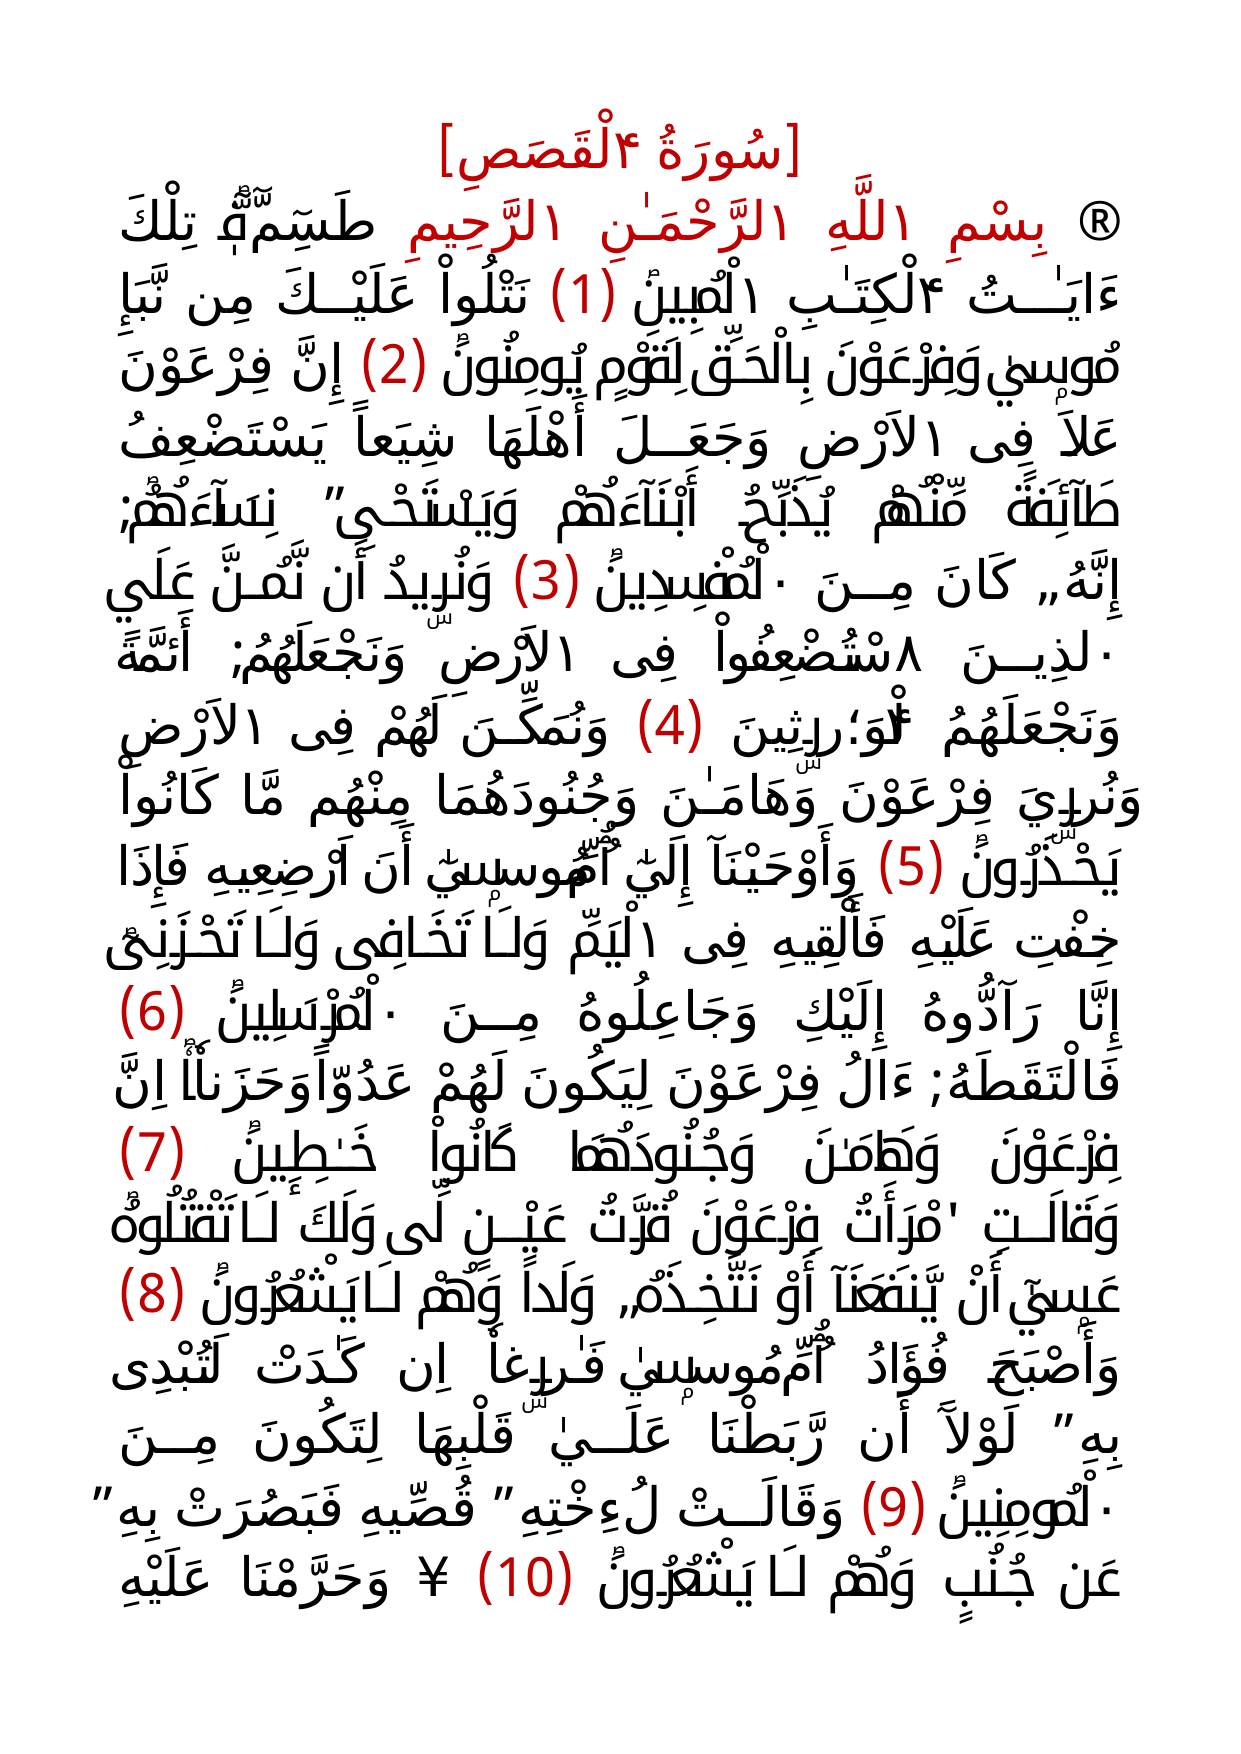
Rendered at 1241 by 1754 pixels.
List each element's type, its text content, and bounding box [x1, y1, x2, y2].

text ® بِسْمِ ۱للَّهِ ۱لرَّحْمَـٰنِ ۱لرَّحِيمِ طَسِٓم؋ّٓؐ تِلْكَ ءَايَـٰــتُ ۴لْكِتَـٰبِ ۱لْمُبِينِؐ (1) نَتْلُواْ عَلَيْــكَ مِن نَّبَإِ مُوسۭيٰ وَفِرْعَوْنَ بِالْحَقِّ لِقَوْمٍ يُومِنُونَؐ (2) إِنَّ فِرْعَوْنَ عَلاَ فِى ۱لاَرْضِ وَجَعَــلَ أَهْلَهَا شِيَعاً يَسْتَضْعِفُ طَآئِفَةً مِّنْهُمْ يُذَبِّحُ أَبْنَآءَهُمْ وَيَسْتَحْىِ” نِسَآءَهُمُؐ; إِنَّهُ„ كَانَ مِــنَ ۰لْمُفْسِدِينَؐ (3) وَنُرۣيدُ أَن نَّمُــنَّ عَلَي ۰لذِيــنَ ۸سْتُضْعِفُواْ فِى ۱لاَرْضِ وَنَجْعَلَهُمُ; أَئمَّةً وَنَجْعَلَهُمُ ۴لْوَ؛رۣثِينَ (4) وَنُمَكِّــنَ لَهُمْ فِى ۱لاَرْضِ وَنُرۣيَ فِرْعَوْنَ وَهَامَـٰنَ وَجُنُودَهُمَا مِنْهُم مَّا كَانُواْ يَحْذَرُونَؐ (5) وَأَوْحَيْنَآ إِلَيٰٓ ٱُمِّ مُوسۭيٰٓ أَنَ اَرْضِعِيهِ فَإِذَا خِفْتِ عَلَيْهِ فَأَلْقِيهِ فِى ۱لْيَمِّ وَلاَ تَخَافِى وَلاَ تَحْزَنِىٓؐ إِنَّا رَآدُّوهُ إِلَيْكِ وَجَاعِلُوهُ مِــنَ ۰لْمُرْسَلِينَؐ (6) فَالْتَقَطَهُ; ءَالُ فِرْعَوْنَ لِيَكُونَ لَهُمْ عَدُوّاً وَحَزَناٗؐ اِنَّ فِرْعَوْنَ وَهَامَـٰنَ وَجُنُودَهُمَا كَانُواْ خَـٰطِـِٕينَؐ (7) وَقَالَــتِ 'مْرَأَتُ فِرْعَوْنَ قُرَّتُ عَيْــنٍ لِّى وَلَكَ لاَ تَقْتُلُوهُؐ عَسۭيٰٓ أَنْ يَّنفَعَنَآ أَوْ نَتَّخِذَهُ„ وَلَداً وَهُمْ لاَ يَشْعُرُونَؐ (8) وَأَصْبَحَ فُؤَادُ ٱُمِّ مُوسۭيٰ فَـٰرۣغاٗ اِن كَـٰدَتْ لَتُبْدِى بِهِ” لَوْلآَ أَن رَّبَطْنَا عَلَــيٰ قَلْبِهَا لِتَكُونَ مِــنَ ۰لْمُومِنِينَؐ (9) وَقَالَــتْ لُءِخْتِهِ” قُصِّيهِ فَبَصُرَتْ بِهِ” عَن جُنُبٍ وَهُمْ لاَ يَشْعُرُونَؐ (10) ¥ وَحَرَّمْنَا عَلَيْهِ ۱لْمَرَاضِعَ مِن قَبْلُ فَقَالَــتْ هَــلَ اَدُلُّكُمْ عَلَـــيٰٓ أَهْلِ بَيْــتٍ يَكْفُلُونَهُ„ لَكُمْ وَهُمْ لَهُ„ نَـٰصِحُونَؐ (11) فَرَدَدْنَـٰهُ إِلَـيٰٓ ٱُمِّهِ” كَىْ تَقَرَّ عَيْنُهَا وَلاَ تَحْزَنَ وَلِتَعْلَمَ أَنَّ وَعْدَ ۰للَّهِ حَقٌّؐ وَچَكِــنَّ أَكْثَرَهُمْ لاَ يَعْلَمُونَؐ (12) وَلَمَّا بَلَغَ أَشُدَّهُ„ وَاسْتَوۭيٰٓ ءَاتَيْنَـٰهُ حُكْماً وَعِلْماًؐ وَكَذَ؛لِكَ نَجْزۣى ۱ڤْمُحْسِنِينَؐ (13) وَدَخَــلَ ۰لْمَدِينَةَ عَلَيٰ حِيــنۣ غَفْلَةٍ مِّــنَ اَهْلِهَا فَوَجَدَ فِيهَا رَجُلَيْنِ يَقْتَتِچَنِ هَـٰذَا مِن شِيعَتِهِ” وَهَـٰذَا مِنْ عَدُوّۣهِؐ” فَاسْتَغَـٰثَهُ ۴ﻟ﮲ مِن شِيعَتِهِ” عَلَي ۰ﻟ﮲ مِنْ عَدُوّۣهِ” فَوَكَزَهُ„ مُوسۭيٰ فَقَضۭــيٰ عَلَيْهِؐ قَالَ هَـٰذَا مِــنْ عَمَلِ ۱لشَّيْطَـٰنِؐ إِنَّهُ„ عَدُوٌّ مُّضِلٌّ مُّبِينٌؐ (14) قَالَ رَبِّ إِنِّى ظَلَمْتُ نَفْسِى فَاغْفِرْ لِىؐ فَغَفَرَ لَهُؐ; إِنَّهُ„ هُوَ ۰لْغَفُورُ ۴لرَّحِيمُؐ (15) قَالَ رَبِّ بِمَآ أَنْعَمْتَ عَلَيَّ فَلَنَ اَكُونَ ظَهِيراً ڤِّڤْمُجْرۣمِينَؐ (16) فَأَصْبَحَ فِى ۱لْمَدِينَةِ خَآئِفاً يَتَرَقَّبُ فَإِذَا ۰ﻟ﮲ 'سْتَنصَرَهُ„ بِالاَمْسِ يَسْتَصْرۣخُهُؐ, قَالَ لَهُ„ مُوسۭيٰٓ إِنَّــكَ لَغَوۣيٌّ مُّبِينٌؐ (17) فَلَمَّآ أَنَ اَرَادَ أَنْ يَّبْطِشَ بِاﻟ﮲ هُوَ عَدُوٌّ لَّهُمَا قَالَ يَـٰمُوسۭيٰٓ أَتُرۣيدُ أَن تَقْتُلَنِى كَمَا قَتَلْتَ نَفْساَۢ بِالاَمْسِؐ إِن تُرۣيدُ إِلٓاَّ أَن تَكُونَ جَبَّاراً فِى ۱لاَرْضِ وَمَا تُرۣيدُ أَن تَكُونَ مِــنَ ۰ڤْمُصْڤِحِينَؐ (18) وَجَآءَ رَجُلٌ مِّنَ اَقْصَا ۰لْمَدِينَةِ يَسْعۭــيٰؐ قَالَ يَـٰمُوسۭيٰٓ إِنَّ ۰لْمَلَأَ يَاتَمِرُونَ بِــكَ لِيَقْتُلُوكككَ فَاخْرُجِ اِنِّى لَــكَ مِــنَ ۰ڤنَّـٰصِحِينَؐ (19) فَخَرَجَ مِنْهَا خَآئِفاً يَتَرَقَّـــبُؐ قَالَ رَبِّ نَجِّنِى مِــنَ ۰لْقَوْمِ ۱لظَّـٰلِمِينَؐ (20) ® وَلَمَّا تَوَجَّهَ تِلْقَآءَ مَدْيَــنَ قَالَ عَسۭيٰ رَبِّيَ أَنْ يَّهْدِيَنِى سَوَآءَ ۰لسَّبِيــلۣؐ (21) وَلَمَّا وَرَدَ مَآءَ مَدْيَنَ وَجَدَ عَلَيْهِ ٱُمَّةً مِّنَ ۰لنَّاسِ يَسْقُونَ (22) وَوَجَدَ مِن دُونِهِمُ èمْرَأَتَيْــنۣ تَذُودَ؛نِؐ قَالَ مَا خَطْبُكُمَاؐ قَالَتَا لاَ نَسْقِى حَتَّيٰ يُصْدِرَ ۰لرّۣعَآءُ وَأَبُونَا شَيْخٌ كَبِيرٌؐ (23) فَسَقۭــيٰ لَهُمَا ثُمَّ تَوَلّۭـيٰٓ إِلَي ۰لظِّــلّۣ فَقَالَ رَبِّ إِنِّى لِمَآ أَنزَلْــتَ إِلَيَّ مِنْ خَيْرٍ فَقِيرٌؐ (24) فَجَآءَتْهُ إِحْدۭيٰهُمَا تَمْشِى عَلَي "سْتِحْيَآءٍؐ قَالَــتِ اِنَّ أَبِى يَدْعُوكككَ ڤِيَجْزۣيَــكَ أَجْرَ مَا سَقَيْــتَ لَنَاؐ فَلَمَّا جَآءَهُ„ وَقَــصَّ عَلَيْهِ ۱لْقَصَــصَ قَالَ لاَ تَخَفْ نَجَوْتَ مِــنَ ۰لْقَوْمِ ۱لظَّـٰلِمِينَؐ (25) قَالَــتِ اِحْدۭيٰهُمَا يَـٰٓأَبَتِ 'سْتَـٰجِرْهُؐ إِنَّ خَيْرَ مَنِ 'سْتَـٰجَرْتَ ۰لْقَوۣيُّ ۴لاَمِينُؐ (26) قَالَ إِنِّيَ ٱُرۣيدُ أَنُ ۷نكِحَــكَ إِحْدَي "بْنَتَــيَّ هَـٰتَيْــنۣ عَلَيٰٓ أَن تَاجُرَنِى ثَمَـٰنِيَ حِجَجٍؐ فَإِنَ اَتْمَمْتَ عَشْراً فَمِنْ عِندِكككَؐ وَمَآ ٱُرۣيدُ أَنَ اَشُــقَّ عَلَيْــكَؐ سَتَجِدُنِيَ إِن شَآءَ ۰للَّهُ مِــنَ ۰ڤصَّـٰڤِحِينَؐ (27) قَالَ ذَ؛لِكَ بَيْنِى وَبَيْنَكَؐ أَيَّمَا ۰لاَجَلَيْــنۣ قَضَيْتُ فَلاَ عُدْوَ؛نَ عَلَيَّؐ وَاللَّهُ عَلَــيٰ مَا نَقُولُ وَكِيــلٌؐ (28) © فَلَمَّا قَضۭيٰ مُوسَــي ۰لاَجَلَ وَسَارَ بِأَهْلِهِ“ ءَانَسَ مِن جَانِبِ ۱لطُّورۣ نَاراًؐ قَالَ لَأِهْلِهِ ۹مْكُثُوٓاْ إِنِّــيَ ءَانَسْــتُ نَاراً لَّعَلِّــيَ ءَاتِيكُم مِّنْهَا بِخَبَر۫ اَوْ جِذْوَةٍ مِّــنَ ۰لنّۭارۣ لَعَلَّكُمْ تَصْطَلُونَؐ (29) فَلَمَّآ أَتۭيٰهَا نُودِيَ مِن شَـٰطِئِ ۱لْوَادِ ۱لاَيْمَنِ فِى ۱لْبُقْعَةِ ۱لْمُبَـٰرَكَةِ مِــنَ ۰ڤشَّجَرَةِ أَنْ يَّـٰمُوسۭيٰٓ إِنِّيَ أَنَا ۰للَّهُ رَبُّ ۴لْعَـٰلَمِينَ (30) وَأَنَ اَلْقِ عَصَاكككَؐ فَلَمَّا رۭءۭاهَا تَهْتَزُّ كَأَنَّهَا جَآنٌّ وَلّۭــيٰ مُدْبِراً وَلَمْ يُعَقِّبْؐ يَـٰمُوسۭيٰٓ أَقْبِلْ وَلاَ تَخَـفِؐ اِنَّــكَ مِــنَ ۰لاَمِنِينَؐ (31) ۸سْلُــكْ يَدَكككَ فِى جَيْبِــكَ تَخْرُجْ بَيْضَآءَ مِــنْ غَيْرۣ سُوٓءٍؐ وَاضْمُمِ اِلَيْــكَ جَنَاحَــكَ مِــنَ ۰لرَّهَبِؐ فَذَ؛نِكَ بُرْهَـٰنَـٰـنِ مِن رَّبِّــكَ إِلَيٰ فِرْعَوْنَ وَمَلْاَئِهِؐ“ إِنَّهُمْ كَانُواْ قَوْماً فَـٰسِقِينَؐ (32) قَالَ رَبِّ إِنِّى قَتَلْــتُ مِنْهُمْ نَفْساً فَأَخَافُ أَنْ يَّقْتُلُونِ (33) وَأَخِى هَـٰرُونُ هُوَ أَفْصَحُ مِنِّى لِسَاناً فَأَرْسِلْهُ مَعِى رۣداً يُصَدِّقْنِىٓؐ إِنِّــيَ أَخَافُ أَنْ يُّكَذِّبُونِؐ” (34) قَالَ سَنَشُدُّ عَضُدَكَ بِأَخِيكَ وَنَجْعَــلُ لَكُمَا سُلْطَـٰناً فَلاَ يَصِلُونَ إِلَيْكُمَا بِـَٔايَـٰتِنَآؐ أَنتُمَا وَمَنِ 'تَّبَعَكُمَا ۰لْغَـٰلِبُونَؐ (35) فَلَمَّا جَآءَهُم مُّوسۭـيٰ بِـَٔايَـٰتِنَا بَيِّنَـٰــتٍ قَالُواْ مَا هَـٰذَآ إِلاَّ سِحْـرٌ مُّفْتَريً وَمَا سَمِعْنَا بِهَـٰذَا فِىٓ ءَابَآئِنَا ۰لاَوَّلِينَؐ (36) وَقَالَ مُوسۭيٰ رَبِّــيَ أَعْلَمُ بِمَن جَآءَ بِالْهُدۭيٰ مِــنْ عِندِهِ” وَمَــن تَكُونُ لَهُ„ عَـٰقِبَةُ ۴لدّۭارۣؐ إِنَّهُ„ لاَ يُفْلِحُ ۴لظَّـٰلِمُونَؐ (37) وَقَالَ فِرْعَوْنُ يَـٰٓأَيُّهَا ۰لْمَلُءَ مَا عَلِمْــتُ لَكُم مِّنِ اِچَهٖ غَيْرۣى فَأَوْقِدْ لِى يَـٰهَامَـٰــنُ عَلَــي ۰لطِّينِ فَاجْعَـل لِّى صَرْحاً لَّعَلِّــيَ أَطَّلِعُ إِلَيٰٓ إِچَهِ مُوسۭيٰ وَإِنِّى لَأَظُنُّهُ„ مِــنَ ۰لْكَـٰذِبِينَؐ (38) ® وَاسْتَكْبَرَ هُوَ وَجُنُودُهُ„ فِى ۱لاَرْضِ بِغَيْرۣ ۱لْحَقِّ وَظَنُّوٓاْ أَنَّهُمُ; إِلَيْنَا لاَ يَرْجِعُونَؐ (39) فَأَخَذْنَـٰهُ وَجُنُودَهُ„ فَنَبَذْنَـٰهُمْ فِى ۱لْيَم؋ّؐ فَانظُرْ كَيْفَ كَانَ عَـٰقِبَةُ ۴لظَّـٰلِمِينَؐ (40) وَجَعَلْنَـٰهُمُ; أَئمَّةً يَدْعُونَ إِلَي ۰لنّۭارۣؐ وَيَوْمَ ۰لْقِيَـٰمَةِ لاَ يُنصَرُونَؐ (41) وَأَتْبَعْنَـٰهُمْ فِى هَـٰذِهِ ۱لدُّنْيۭا لَعْنَةًؐ وَيَوْمَ ۰لْقِيَـٰمَةِ هُم مِّنَ ۰لْمَقْبُوحِينَؐ (42) وَلَقَدَ —اتَيْنَا مُوسَي ۰لْكِتَـٰبَ مِنۢ بَعْدِ مَآ أَهْلَكْنَا ۰لْقُرُونَ ۰لاُولۭـيٰ بَصَآئِرَ لِلنَّاسِ وَهُديً وَرَحْمَةً لَّعَلَّهُمْ يَتَذَكَّرُونَؐ (43) وَمَا كُنــتَ بِجَانِبِ ۱لْغَرْبِيِّ إِذْ قَضَيْنَآ إِلَيٰ مُوسَــي ۰لاَمْرَؐ وَمَا كُنــتَ مِــنَ ۰لشَّـٰهِدِينَؐ (44) وَچَكِنَّآ أَنشَأْنَا قُرُوناً فَتَطَاوَلَ عَلَيْهِمُ ۴لْعُمُرُؐ وَمَا كُنــتَ ثَاوۣياً فِىٓ أَهْــلۣ مَدْيَــنَ تَتْلُواْ عَلَيْهِمُ; ءَايَـٰتِنَاؐ وَچَكِنَّا كُنَّا مُرْسِلِينَؐ (45) وَمَا كُنــتَ بِجَانِبِ ۱لطُّورۣ إِذْ نَادَيْنَاؐ وَچَكِن رَّحْمَةً مِّن رَّبِّــكَ لِتُنذِرَ قَوْماً مَّآ أَتۭيٰهُم مِّن نَّذِيرٍ مِّن قَبْلِكَ لَعَلَّهُمْ يَتَذَكَّرُونَؐ (46) وَلَوْلآَ أَن تُصِيبَهُم مُّصِيبَةٛ بِمَا قَدَّمَــتَ اَيْدِيهِمْ فَيَقُولُواْ رَبَّنَا لَوْلآَ أَرْسَلْتَ إِلَيْنَا رَسُولًا فَنَتَّبِعَ ءَايَـٰتِــكَ وَنَكُونَ مِــنَ ۰لْمُومِنِينَؐ (47) فَلَمَّا جَآءَهُمُ ۴لْحَقُّ مِـنْ عِندِنَا قَالُواْ لَوْلآَ ٱُوتِـيَ مِثْلَ مَآ ٱُوتِيَ مُوسۭيٰٓؐ أَوَلَمْ يَكْفُرُواْ بِمَآ ٱُوتِيَ مُوسۭيٰ مِـن قَبْلُؐ قَالُواْ سَـٰحِرَ؛نِ تَظَـٰهَرَاؐ وَقَالُوٓاْ إِنَّا بِكُــلٍّ كَـٰفِرُونَؐ (48) قُلْ فَاتُواْ بِكِتَـٰــبٍ مِّنْ عِندِ ۱للَّهِ هُوَ أَهْدۭيٰ مِنْهُمَآ أَتَّبِعْهُ إِننن كُنتُمْ صَـٰدِقِينَؐ (49) فَإِن لَّمْ يَسْتَجِيبُواْ لَكَ فَاعْلَمَ اَنَّمَا يَتَّبِعُونَ أَهْوَآءَهُمْؐ وَمَــنَ اَضَلُّ مِمَّنِ 'تَّبَعَ هَوۭيٰهُ بِغَيْرۣ هُديً مِّــنَ ۰للَّهِؐ إِنَّ ۰للَّهَ لاَ يَهْدِى ۱لْقَوْمَ ۰لظَّـٰلِمِينَؐ (50) ¤ وَلَقَدْ وَصَّلْنَا لَهُمُ ۴لْقَوْلَ لَعَلَّهُمْ يَتَذَكَّرُونَؐ (51) ۰لذِيــنَ ءَاتَيْنَـٰهُمُ ۴لْكِتَـٰــبَ مِــن قَبْلِهِ” هُم بِهِ” يُومِنُونَؐ (52) وَإِذَا يُتْلۭــيٰ عَلَيْهِمْ قَالُوٓاْ ءَامَنَّا بِهِ“ إِنَّهُ ۴لْحَقُّ مِـن رَّبِّنَآ إِنَّا كُنَّا مِن قَبْلِهِ” مُسْلِمِينَؐ (53) ٱُوْلَئِــكَ يُوتَوْنَ أَجْرَهُم مَّرَّتَيْنِ بِمَا صَبَرُواْ وَيَدْرَءُونَ بِالْحَسَنَةِ ۱لسَّيِّيؕةَ وَمِمَّا رَزَقْنَـٰهُمْ يُنفِقُونَؐ (54) وَإِذَا سَمِعُواْ ۴للَّغْوَ أَعْرَضُواْ عَنْهُ وَقَالُواْ لَنَآ أَعْمَـٰلُنَا وَلَكُمُ; أَعْمَـٰلُكُمْ سَچَم٘ عَلَيْكُمْ لاَ نَبْتَغِى ۱لْجَـٰهِلِينَؐ (55) إِنَّــكَ لاَ تَهْدِى مَــنَ اَحْبَبْتَؐ وَچَكِــنَّ ۰للَّهَ يَهْدِى مَـنْ يَّشَآءُؐ وَهُوَ أَعْلَمُ بِالْمُهْتَدِينَؐ (56) وَقَالُوٓاْ إِن نَّتَّبِعِ ۱لْهُدۭيٰ مَعَكَ نُتَخَطَّفْ مِنَ اَرْضِنَآؐ أَوَلَمْ نُمَكِّــن لَّهُمْ حَرَماٗ —امِناً تُجْبۭيٰٓ إِلَيْهِ ثَمَرَ؛تُ كُــلّۣ شَيْءٍ رّۣزْقاً مِّــن لَّدُنَّاؐ وَچَكِــنَّ أَكْثَرَهُمْ لاَ يَعْلَمُونَؐ (57) وَكَمَ اَهْلَكْنَا مِن قَرْيَةٙ بَطِرَتْ مَعِيشَتَهَاؐ فَتِلْكَ مَسَـٰكِنُهُمْ لَمْ تُسْكَن مِّنۢ بَعْدِهِمُ; إِلاَّ قَلِيلًا وَكُنَّا نَحْنُ ۴لْوَ؛رۣثِينَؐ (58) وَمَا كَانَ رَبُّــكَ مُهْلِــكَ ۰لْقُرۭيٰ حَتَّيٰ يَبْعَثَ فِىٓ ٱُمِّهَا رَسُولًا يَتْلُواْ عَلَيْهِمُ; ءَايَـٰتِنَاؐ وَمَا كُنَّا مُهْلِكِى ۱لْقُرۭيٰٓ إِلاَّ وَأَهْلُهَا ظَـٰلِمُونَؐ (59) وَمَآ ٱُوتِيتُم مِّن شَيْءٍ فَمَتَـٰعُ ۴لْحَيَوٰةِ ۱لدُّنْيۭا وَزۣينَتُهَاؐ وَمَا عِندَ ۰للَّهِ خَيْرٌ وَأَبْقۭيٰٓؐ أَفَلاَ تَعْقِلُونَؐ (60) أَفَمَنْ وَّعَدْنَـٰهُ وَعْداٗ حَسَناً فَهُوَ چَقِيهِ كَمَــن مَّتَّعْنَـٰهُ مَتَـٰعَ ۰لْحَيَوٰةِ ۱لدُّنْيۭا ثُمَّ هُوَ يَوْمَ ۰لْقِيَـٰمَةِ مِنَ ۰ڤْمُحْضَرۣينَؐ (61) وَيَوْمَ يُنَادِيهِمْ فَيَقُولُ أَيْنَ شُرَكَآءِيَ ۰لذِيــنَ كُنتُمْ تَزْعُمُونَؐ (62) ® قَالَ ۰لذِيــنَ حَقَّ عَلَيْهِمُ ۴لْقَوْلُ رَبَّنَا هَـٰٓؤُلآَءِ ۱لذِيــنَ أَغْوَيْنَآ أَغْوَيْنَـٰهُمْ كَمَا غَوَيْنَاؐ تَبَرَّأْنَآ إِلَيْــكَؐ مَا كَانُوٓاْ إِيَّانَا يَعْبُدُونَؐ (63) وَقِيــلَ ۸دْعُواْ شُرَكَآءَكُمْ فَدَعَوْهُمْ فَلَمْ يَسْتَجِيبُواْ لَهُمْ وَرَأَوُاْ ۴لْعَذَابَ لَوَ اَنَّهُمْ كَانُواْ يَهْتَدُونَؐ (64) وَيَوْمَ يُنَادِيهِمْ فَيَقُولُ مَاذَآ أَجَبْتُمُ ۴لْمُرْسَلِينَؐ (65) فَعَمِيَــتْ عَلَيْهِمُ ۴لاَنۢبَآءُ يَوْمَئِذٍ فَهُمْ لاَ يَتَسَآءَلُونَؐ (66) فَأَمَّا مَــن تَابَ وَءَامَنَ وَعَمِــلَ صَـٰڤِحاً فَعَسۭيٰٓ أَنْ يَّكُونَ مِــنَ ۰ڤْمُفْڤِحِينَؐ (67) وَرَبُّــكَ يَخْلُــقُ مَا يَشَآءُ وَيَخْتَارُؐ مَا كَانَ لَهُمُ ۴لْخِيَرَةُؐ سُبْحَـٰــنَ ۰للَّهِ وَتَعَـٰلۭــيٰ عَمَّا يُشْرۣكُونَؐ (68) وَرَبُّــكَ يَعْلَمُ مَا تُكِــنُّ صُدُورُهُمْ وَمَا يُعْلِنُونَؐ (69) وَهُوَ ۰للَّهُ لآَ إِچَهَ إِلاَّ هُوَؐ لَهُ ۴لْحَمْدُ فِى ۱لاُولۭيٰ وَالاَخِرَةِؐ وَلَهُ ۴لْحُكْمُؐ وَإِلَيْهِ تُرْجَعُونَؐ (70) قُلَ اَرَ×يْتُمُ; إِن جَعَــلَ ۰للَّهُ عَلَيْكُمُ ۴ليْلَ سَرْمَداٗ اِلَيٰ يَوْمِ ۱لْقِيَـٰمَةِ مَنِ اِچَه٘ غَيْرُ ۴للَّهِ يَاتِيكُم بِضِيَآءٖؐ اَفَلاَ تَسْمَعُونَؐ (71) قُلَ اَرَ×يْتُمُ; إِن جَعَــلَ ۰للَّهُ عَلَيْكُمُ ۴لنَّهَارَ سَرْمَداٗ اِلَيٰ يَوْمِ ۱لْقِيَـٰمَةِ مَـنِ اِچَه٘ غَيْرُ ۴للَّهِ يَاتِيكُم بِلَيْــلٍ تَسْكُنُونَ فِيهِؐ أَفَلاَ تُبْصِرُونَؐ (72) وَمِن رَّحْمَتِهِ” جَعَــلَ لَكُمُ ۴ليْلَ وَالنَّهَارَ لِتَسْكُنُواْ فِيهِ وَلِتَبْتَغُواْ مِن فَضْلِهِ” وَلَعَلَّكُمْ تَشْكُرُونَؐ (73) وَيَوْمَ يُنَادِيهِمْ فَيَقُولُ أَيْنَ شُرَكَآءِيَ ۰لذِيــنَ كُنتُمْ تَزْعُمُونَؐ (74) وَنَزَعْنَا مِــن كُــلّۣ ٱُمَّةٍ شَهِيداً فَقُلْنَا هَاتُواْ بُرْهَـٰنَكُمْ فَعَلِمُوٓاْ أَنَّ ۰لْحَـقَّ لِلهِ وَضَــلَّ عَنْهُم مَّا كَانُواْ يَفْتَرُونَؐ (75) © إِنَّ قَارُونَ كَانَ مِن قَوْمِ مُوسۭيٰ فَبَغۭــيٰ عَلَيْهِمْؐ وَءَاتَيْنَـٰهُ مِــنَ ۰لْكُنُوزۣ مَآ إِنَّ مَفَاتِحَهُ„ لَتَنُوٓٱُ بِالْعُصْبَةِ ٱُوْلِى ۱لْقُوَّةِؐ إِذْ قَالَ لَهُ„ قَوْمُهُ„ لاَ تَفْرَحِ اِنَّ ۰للَّهَ لاَ يُحِــبُّ ۴لْفَرۣحِينَؐ (76) وَابْتَغِ فِيمَآ ءَاتۭيٰكَ ۰للَّهُ ۴لدَّارَ ۰لاَخِرَةَؐ وَلاَ تَنسَ نَصِيبَــكَ مِــنَ ۰لدُّنْيۭاؐ وَأَحْسِــن كَمَآ أَحْسَــنَ ۰للَّهُ إِلَيْــكَؐ وَلاَ تَبْغِ ۱لْفَسَادَ فِى ۱لاَرْضِؐ إِنَّ ۰للَّهَ لاَ يُحِــبُّ ۴لْمُفْسِدِينَؐ (77) قَالَ إِنَّمَآ ٱُوتِيتُهُ„ عَلَيٰ عِلْمٖ عِندِيَؐ أَوَلَمْ يَعْلَمَ اَنننَّ ۰للَّهَ قَدَ اَهْلَكَ مِــن قَبْلِهِ” مِــنَ ۰لْقُرُونِ مَنْ هُوَ أَشَدُّ مِنْهُ قُوَّةً وَأَكْثَرُ جَمْعاًؐ وَلاَ يُسْـَٔـــلُ عَـن ذُنُوبِهِمُ ۴ڤْمُجْرۣمُونَؐ (78) فَخَرَجَ عَلَيٰ قَوْمِهِ” فِى زۣينَتِهِؐ” قَالَ ۰لذِينَ يُرۣيدُونَ ۰لْحَيَوٰةَ ۰لدُّنْيۭا يَـٰلَيْتَ لَنَا مِثْــلَ مَآ ٱُوتِــيَ قَارُونُ إِنَّهُ„ لَذُو حَظّٖ عَظِيمٍؐ (79) وَقَالَ ۰لذِينَ ٱُوتُواْ ۴لْعِلْمَ وَيْلَكُمْ ثَوَابببُ ۴للَّهِ خَيْرٌ لِّمَــنَ —امَنَ وَعَمِــلَ صَـٰڤِحاًؐ وَلاَ يُلَقّۭيٰهَآ إِلاَّ ۰لصَّـٰبِرُونَؐ (80) فَخَسَفْنَا بِهِ” وَبِدۭارۣهِ ۱لاَرْضَؐ فَمَا كَانَ لَهُ„ مِن فِيؕةٍ يَنصُرُونَهُ„ مِن دُونِ ۱للَّهِؐ وَمَا كَانَ مِــنَ ۰لْمُنتَصِرۣينَؐ (81) وَأَصْبَحَ ۰لذِينَ تَمَنَّوْاْ مَكَانَهُ„ بِالاَمْسِ يَقُولُونَ وَيْكَأَنَّ ۰للَّهَ يَبْسُطُ ۴لرّۣزْقَ لِمَنْ يَّشَآءُ مِنْ عِبَادِهِ” وَيَقْدِرُؐ لَوْلآَ أَن مَّــنَّ ۰للَّهُ عَلَيْنَا لَخُسِفَ بِنَاؐ وَيْكَأَنَّهُ„ لاَ يُفْلِحُ ۴لْكَـٰفِرُونَؐ (82) ® تِلْكَ ۰لدَّارُ ۴لاَخِرَةُ نَجْعَلُهَا لِلذِيــنَ لاَ يُرۣيدُونَ عُلُوّاً فِى ۱لاَرْضِ وَلاَ فَسَاداًؐ وَالْعَـٰقِبَةُ لِلْمُتَّقِينَؐ (83) مَن جَآءَ بِالْحَسَنَةِ فَلَهُ„ خَيْرٌ مِّنْهَاؐ وَمَن جَآءَ بِالسَّيِّيؕةِ فَلاَ يُجْزَي ۰لذِيــنَ عَمِلُواْ ۴لسَّيِّـَٔاتِ إِلاَّ مَا كَانُواْ يَعْمَلُونَؐ (84) إِنَّ ۰ﻟ﮲ فَرَضضضَ عَلَيْــكَ ۰لْقُرْءَانَ لَرَآدُّكَ إِلَــيٰ مَعَادٍؐ قُل رَّبِّــيَ أَعْلَمُ مَن جَآءَ بِالْهُدۭيٰ وَمَنْ هُوَ فِى ضَچَلٍ مُّبِينٍؐ (85) وَمَا كُنــتَ تَرْجُوٓاْ أَنْ يُّلْقۭيٰٓ إِلَيْكَ ۰لْكِتَـٰــبُ إِلاَّ رَحْمَةً مِّن رَّبِّكَؐ فَلاَ تَكُونَــنَّ ظَهِيراً لِّلْكۭـٰفِرۣينَؐ (86) وَلاَ يَصُدُّنَّكَ عَــنَ —ايَـٰتِ ۱للَّهِ بَعْدَ إِذُ ۷نزۣلَتِ اِلَيْكَؐ وَادْعُ إِلَيٰ رَبِّكَؐ وَلاَ تَكُونَـنَّ مِنَ ۰لْمُشْرۣكِينَؐ (87) وَلاَ تَدْعُ مَعَ ۰للَّهِ إِچَهاٗ —اخَرَؐ لآَ إِچَهَ إِلاَّ هُوَؐ كُلُّ شَيْءٖ هَالِك٘ اِلاَّ وَجْهَهُؐ, لَهُ ۴لْحُكْمُؐ وَإِلَيْهِ تُرْجَعُونَ (88) [118, 191, 1122, 1619]
subtitle [سُورَةُ ۴لْقَصَصِ] [118, 118, 1122, 191]
